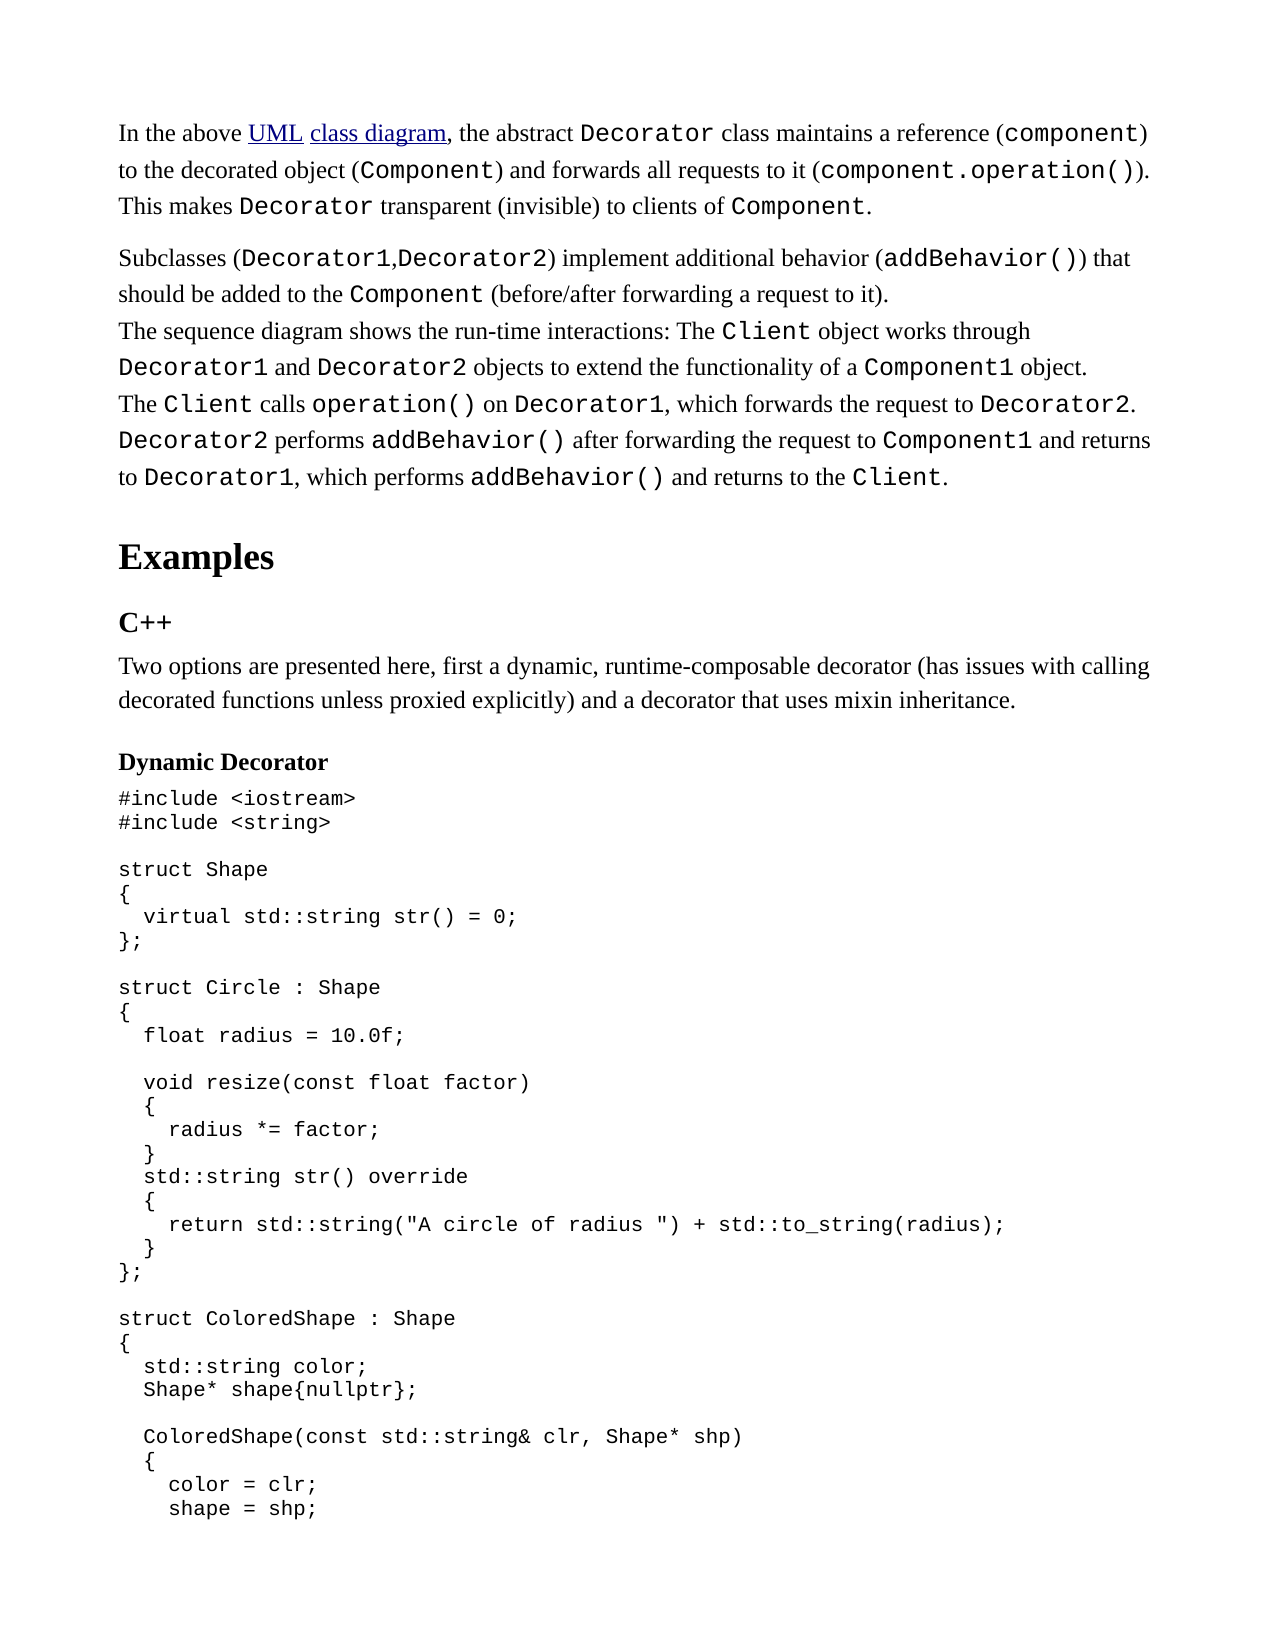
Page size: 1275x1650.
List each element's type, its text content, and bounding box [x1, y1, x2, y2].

subtitle C++ [118, 605, 1157, 638]
text void resize(const float factor) [118, 1072, 1157, 1096]
text { [118, 1096, 1157, 1119]
text { [118, 1332, 1157, 1356]
text std::string color; [118, 1356, 1157, 1379]
text radius *= factor; [118, 1119, 1157, 1143]
text ColoredShape(const std::string& clr, Shape* shp) [118, 1427, 1157, 1450]
text In the above UML class diagram, the abstract Decorator class maintains a reference (component) to the decorated object (Component) and forwards all requests to it (component.operation()). This makes Decorator transparent (invisible) to clients of Component. [118, 118, 1157, 222]
text return std::string("A circle of radius ") + std::to_string(radius); [118, 1214, 1157, 1237]
text }; [118, 930, 1157, 954]
text }; [118, 1261, 1157, 1285]
subtitle Dynamic Decorator [118, 747, 1157, 776]
text } [118, 1237, 1157, 1261]
subtitle Examples [118, 534, 1157, 578]
text color = clr; [118, 1474, 1157, 1497]
text { [118, 1190, 1157, 1214]
text virtual std::string str() = 0; [118, 906, 1157, 930]
text std::string str() override [118, 1166, 1157, 1190]
text Subclasses (Decorator1,Decorator2) implement additional behavior (addBehavior()) that should be added to the Component (before/after forwarding a request to it). The sequence diagram shows the run-time interactions: The Client object works through Decorator1 and Decorator2 objects to extend the functionality of a Component1 object. The Client calls operation() on Decorator1, which forwards the request to Decorator2. Decorator2 performs addBehavior() after forwarding the request to Component1 and returns to Decorator1, which performs addBehavior() and returns to the Client. [118, 243, 1157, 493]
text } [118, 1143, 1157, 1166]
text Two options are presented here, first a dynamic, runtime-composable decorator (has issues with calling decorated functions unless proxied explicitly) and a decorator that uses mixin inheritance. [118, 651, 1157, 714]
text #include <iostream> [118, 788, 1157, 812]
text float radius = 10.0f; [118, 1024, 1157, 1048]
text { [118, 883, 1157, 906]
text { [118, 1450, 1157, 1474]
text struct ColoredShape : Shape [118, 1308, 1157, 1332]
text shape = shp; [118, 1497, 1157, 1521]
text #include <string> [118, 812, 1157, 835]
text struct Shape [118, 859, 1157, 883]
text struct Circle : Shape [118, 977, 1157, 1001]
text { [118, 1001, 1157, 1024]
text Shape* shape{nullptr}; [118, 1379, 1157, 1403]
